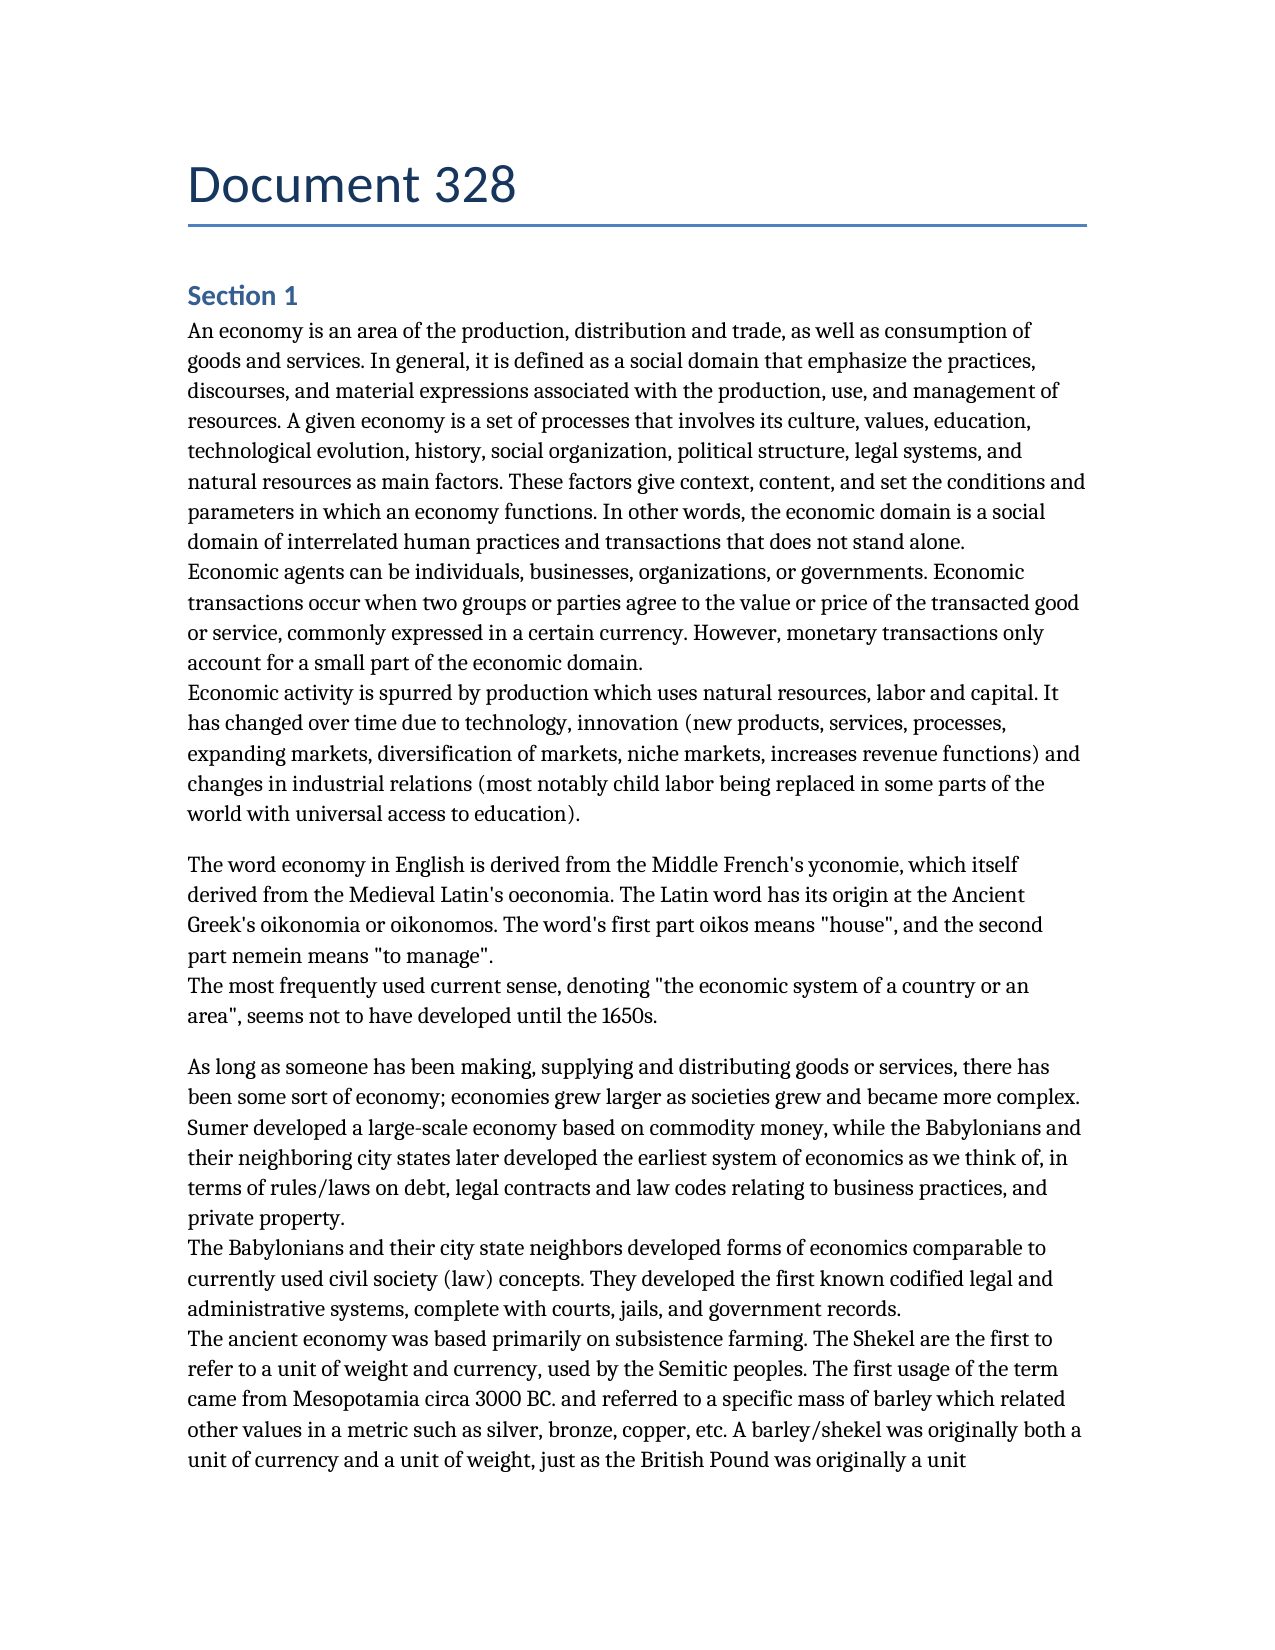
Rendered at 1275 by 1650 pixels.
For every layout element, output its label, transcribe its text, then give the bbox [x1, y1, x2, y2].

text As long as someone has been making, supplying and distributing goods or services, there has been some sort of economy; economies grew larger as societies grew and became more complex. Sumer developed a large-scale economy based on commodity money, while the Babylonians and their neighboring city states later developed the earliest system of economics as we think of, in terms of rules/laws on debt, legal contracts and law codes relating to business practices, and private property. The Babylonians and their city state neighbors developed forms of economics comparable to currently used civil society (law) concepts. They developed the first known codified legal and administrative systems, complete with courts, jails, and government records. The ancient economy was based primarily on subsistence farming. The Shekel are the first to refer to a unit of weight and currency, used by the Semitic peoples. The first usage of the term came from Mesopotamia circa 3000 BC. and referred to a specific mass of barley which related other values in a metric such as silver, bronze, copper, etc. A barley/shekel was originally both a unit of currency and a unit of weight, just as the British Pound was originally a unit [187, 1054, 1087, 1473]
text An economy is an area of the production, distribution and trade, as well as consumption of goods and services. In general, it is defined as a social domain that emphasize the practices, discourses, and material expressions associated with the production, use, and management of resources. A given economy is a set of processes that involves its culture, values, education, technological evolution, history, social organization, political structure, legal systems, and natural resources as main factors. These factors give context, content, and set the conditions and parameters in which an economy functions. In other words, the economic domain is a social domain of interrelated human practices and transactions that does not stand alone. Economic agents can be individuals, businesses, organizations, or governments. Economic transactions occur when two groups or parties agree to the value or price of the transacted good or service, commonly expressed in a certain currency. However, monetary transactions only account for a small part of the economic domain. Economic activity is spurred by production which uses natural resources, labor and capital. It has changed over time due to technology, innovation (new products, services, processes, expanding markets, diversification of markets, niche markets, increases revenue functions) and changes in industrial relations (most notably child labor being replaced in some parts of the world with universal access to education). [187, 317, 1087, 827]
subtitle Section 1 [187, 277, 1087, 312]
title Document 328 [187, 150, 1087, 227]
text The word economy in English is derived from the Middle French's yconomie, which itself derived from the Medieval Latin's oeconomia. The Latin word has its origin at the Ancient Greek's oikonomia or oikonomos. The word's first part oikos means "house", and the second part nemein means "to manage". The most frequently used current sense, denoting "the economic system of a country or an area", seems not to have developed until the 1650s. [187, 852, 1087, 1029]
